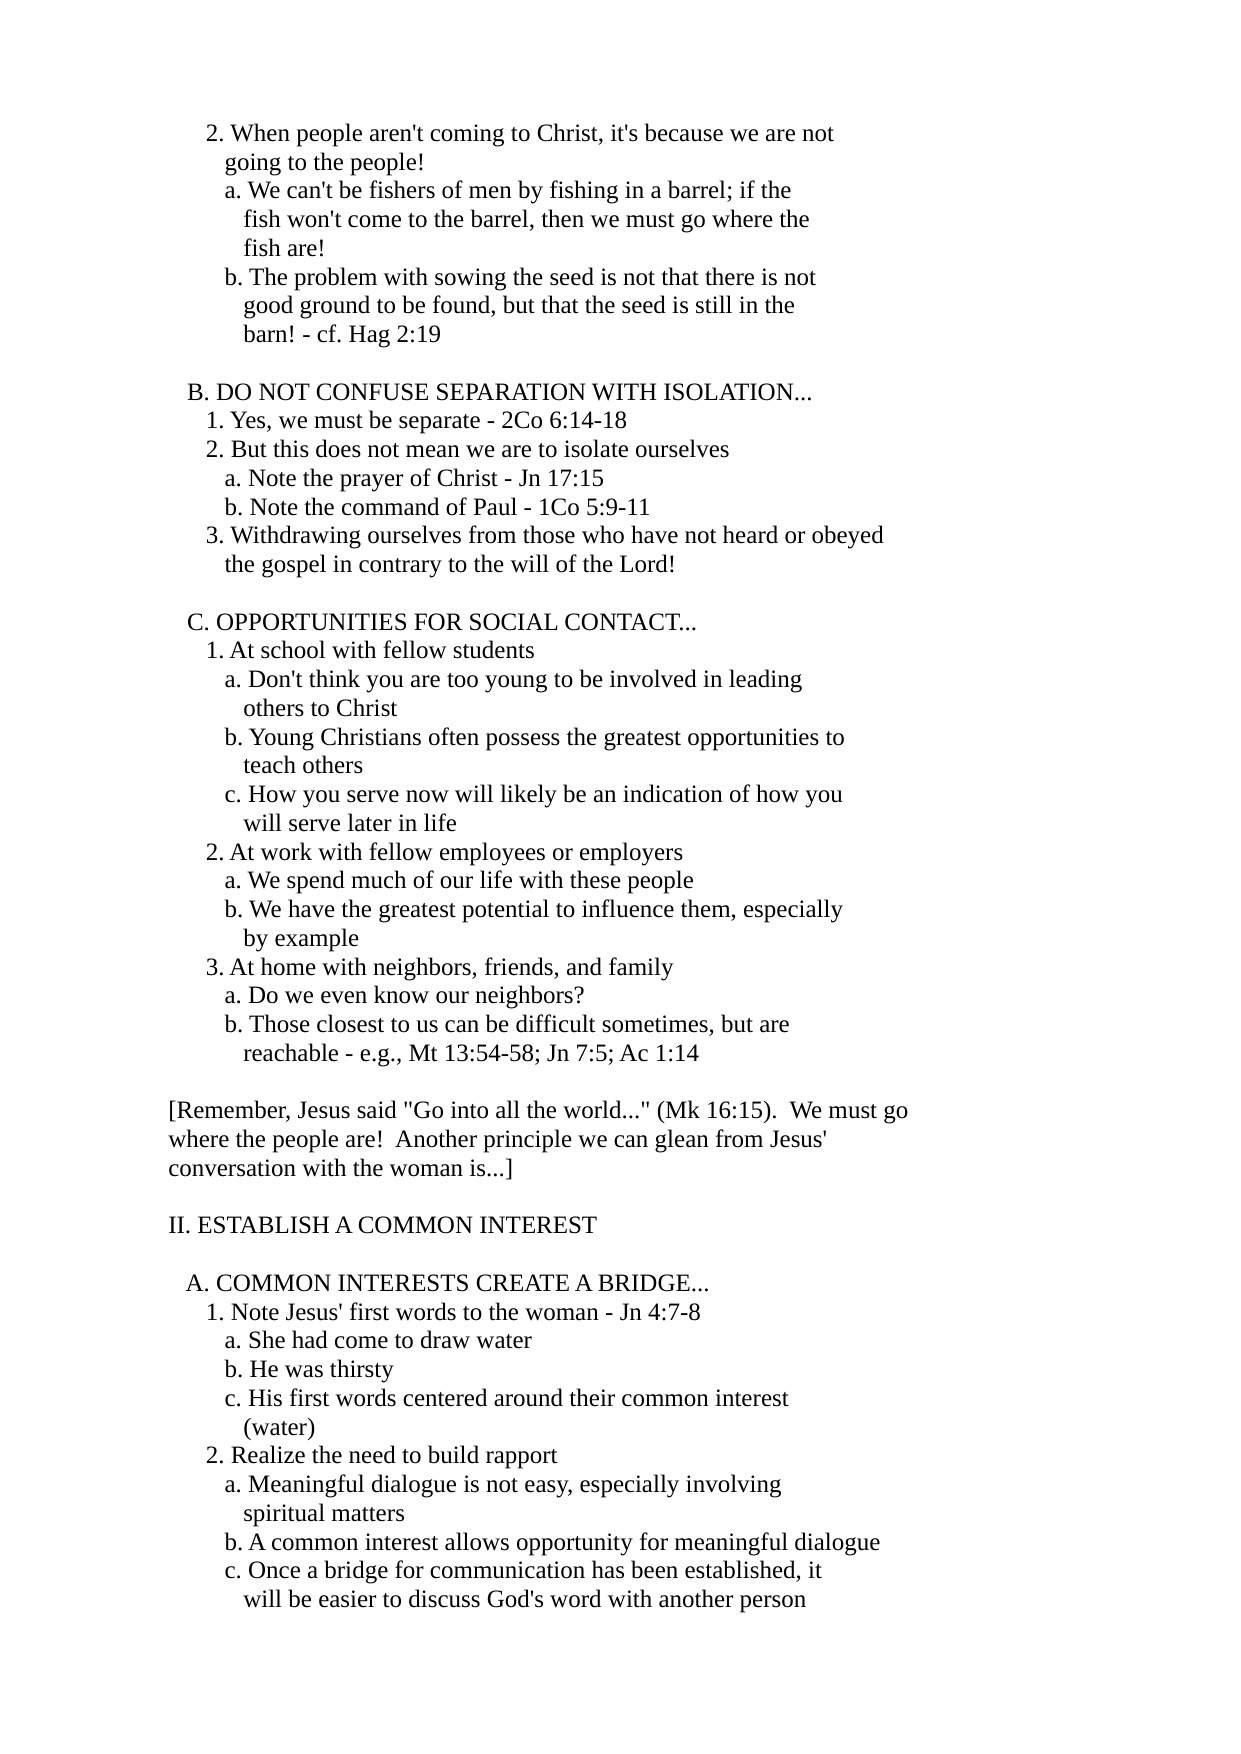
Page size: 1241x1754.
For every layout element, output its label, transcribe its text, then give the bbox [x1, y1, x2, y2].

text A. COMMON INTERESTS CREATE A BRIDGE... [118, 1268, 1122, 1297]
text b. He was thirsty [118, 1354, 1122, 1383]
text barn! - cf. Hag 2:19 [118, 319, 1122, 348]
text spiritual matters [118, 1498, 1122, 1527]
text C. OPPORTUNITIES FOR SOCIAL CONTACT... [118, 607, 1122, 636]
text b. Young Christians often possess the greatest opportunities to [118, 722, 1122, 751]
text B. DO NOT CONFUSE SEPARATION WITH ISOLATION... [118, 377, 1122, 406]
text where the people are! Another principle we can glean from Jesus' [118, 1124, 1122, 1153]
text b. Those closest to us can be difficult sometimes, but are [118, 1009, 1122, 1038]
text c. How you serve now will likely be an indication of how you [118, 779, 1122, 808]
text fish won't come to the barrel, then we must go where the [118, 204, 1122, 233]
text a. Don't think you are too young to be involved in leading [118, 664, 1122, 693]
text a. She had come to draw water [118, 1326, 1122, 1354]
text 2. When people aren't coming to Christ, it's because we are not [118, 118, 1122, 147]
text a. Do we even know our neighbors? [118, 981, 1122, 1009]
text c. Once a bridge for communication has been established, it [118, 1556, 1122, 1584]
text a. Note the prayer of Christ - Jn 17:15 [118, 463, 1122, 492]
text b. The problem with sowing the seed is not that there is not [118, 262, 1122, 291]
text [Remember, Jesus said "Go into all the world..." (Mk 16:15). We must go [118, 1096, 1122, 1124]
text conversation with the woman is...] [118, 1153, 1122, 1182]
text others to Christ [118, 693, 1122, 722]
text teach others [118, 751, 1122, 779]
text a. We can't be fishers of men by fishing in a barrel; if the [118, 176, 1122, 204]
text 1. Note Jesus' first words to the woman - Jn 4:7-8 [118, 1297, 1122, 1326]
text fish are! [118, 233, 1122, 262]
text 1. At school with fellow students [118, 636, 1122, 664]
text 3. Withdrawing ourselves from those who have not heard or obeyed [118, 521, 1122, 549]
text c. His first words centered around their common interest [118, 1383, 1122, 1412]
text 2. But this does not mean we are to isolate ourselves [118, 434, 1122, 463]
text b. Note the command of Paul - 1Co 5:9-11 [118, 492, 1122, 521]
text by example [118, 923, 1122, 952]
text II. ESTABLISH A COMMON INTEREST [118, 1211, 1122, 1239]
text will be easier to discuss God's word with another person [118, 1584, 1122, 1613]
text a. Meaningful dialogue is not easy, especially involving [118, 1469, 1122, 1498]
text 2. At work with fellow employees or employers [118, 837, 1122, 866]
text 3. At home with neighbors, friends, and family [118, 952, 1122, 981]
text b. We have the greatest potential to influence them, especially [118, 894, 1122, 923]
text 1. Yes, we must be separate - 2Co 6:14-18 [118, 406, 1122, 434]
text 2. Realize the need to build rapport [118, 1441, 1122, 1469]
text good ground to be found, but that the seed is still in the [118, 291, 1122, 319]
text reachable - e.g., Mt 13:54-58; Jn 7:5; Ac 1:14 [118, 1038, 1122, 1067]
text the gospel in contrary to the will of the Lord! [118, 549, 1122, 578]
text (water) [118, 1412, 1122, 1441]
text b. A common interest allows opportunity for meaningful dialogue [118, 1527, 1122, 1556]
text will serve later in life [118, 808, 1122, 837]
text a. We spend much of our life with these people [118, 866, 1122, 894]
text going to the people! [118, 147, 1122, 176]
